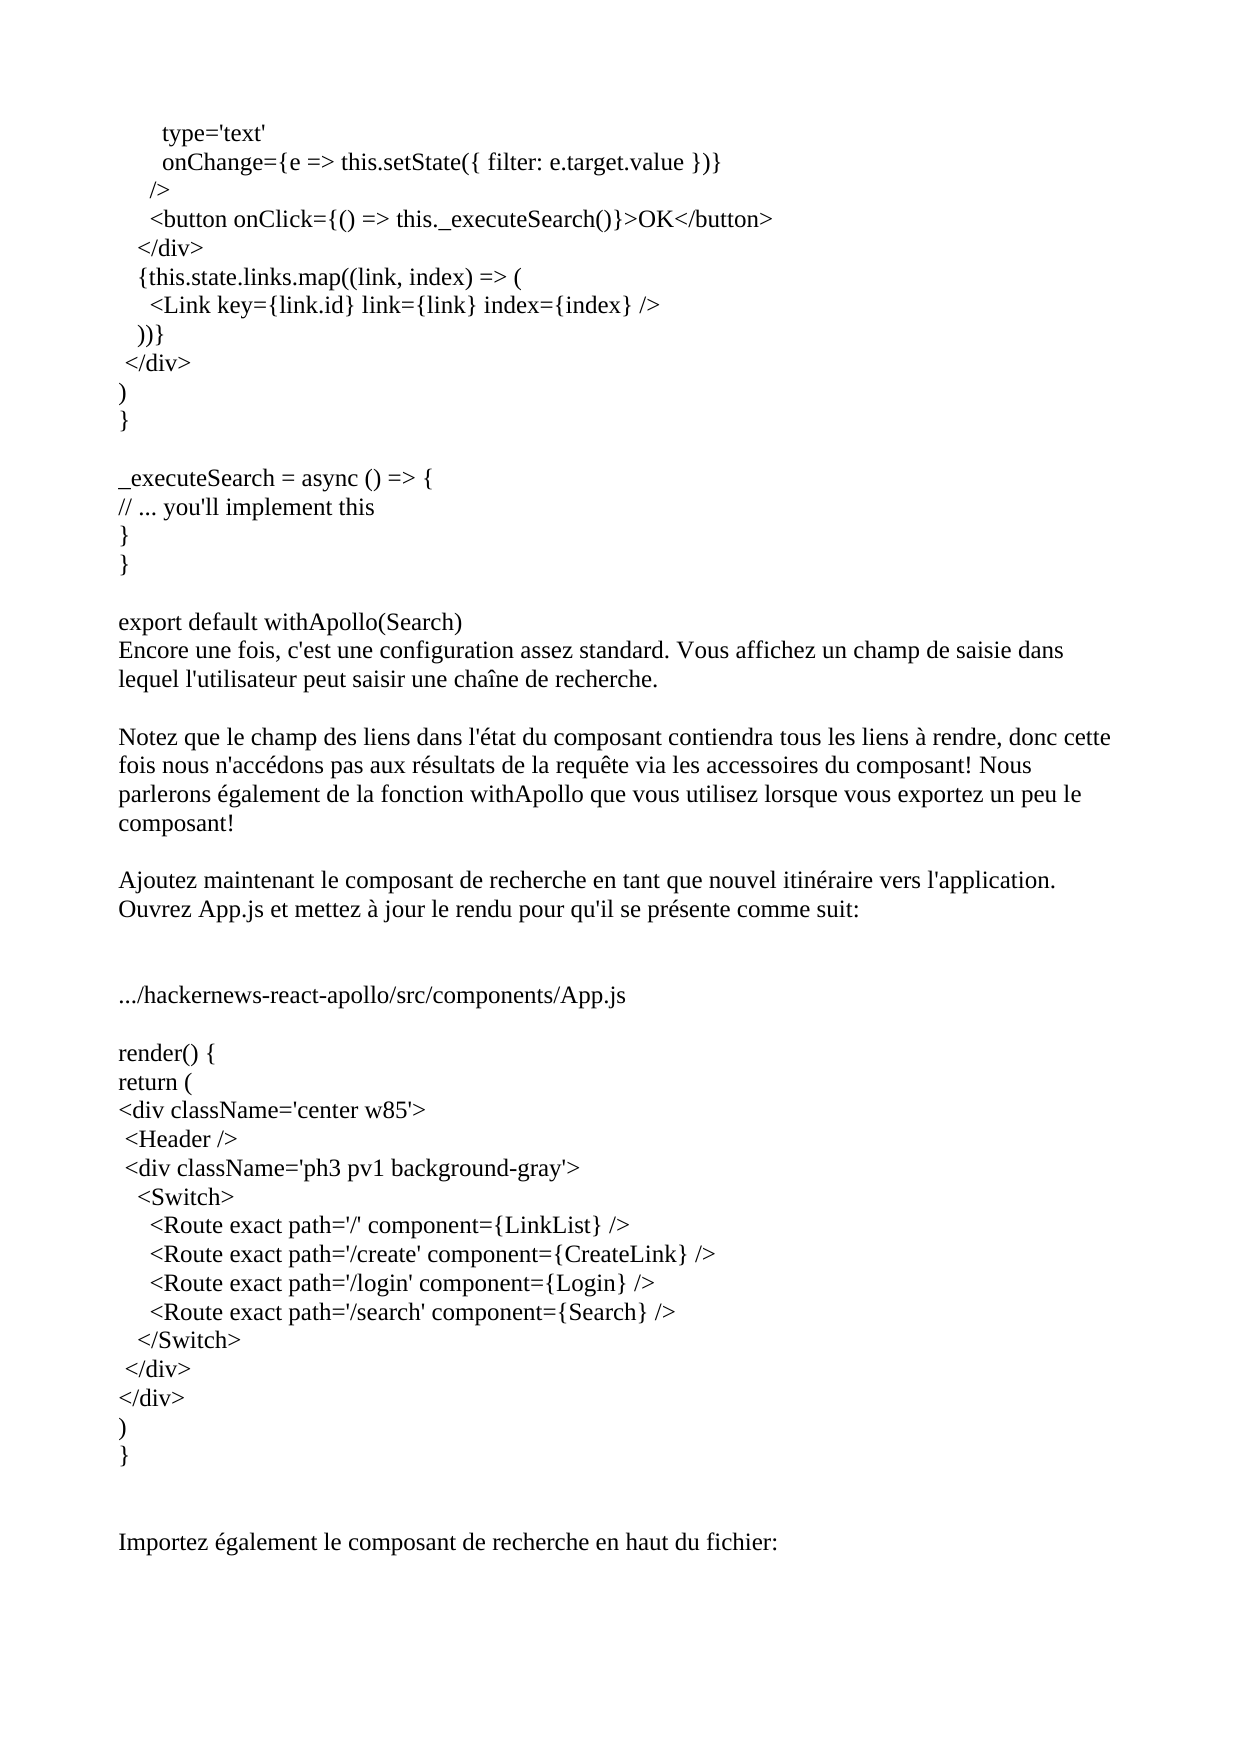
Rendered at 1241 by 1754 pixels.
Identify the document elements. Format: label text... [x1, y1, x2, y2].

text {this.state.links.map((link, index) => ( [118, 262, 1122, 291]
text </div> [118, 348, 1122, 377]
text <Route exact path='/create' component={CreateLink} /> [118, 1239, 1122, 1268]
text </div> [118, 233, 1122, 262]
text ) [118, 377, 1122, 406]
text <Route exact path='/login' component={Login} /> [118, 1268, 1122, 1297]
text } [118, 521, 1122, 549]
text export default withApollo(Search) [118, 607, 1122, 636]
text </Switch> [118, 1326, 1122, 1354]
text Importez également le composant de recherche en haut du fichier: [118, 1527, 1122, 1556]
text _executeSearch = async () => { [118, 463, 1122, 492]
text // ... you'll implement this 🔜 [118, 492, 1122, 521]
text <div className='center w85'> [118, 1096, 1122, 1124]
text type='text' [118, 118, 1122, 147]
text <Header /> [118, 1124, 1122, 1153]
text } [118, 549, 1122, 578]
text <Route exact path='/' component={LinkList} /> [118, 1211, 1122, 1239]
text } [118, 1441, 1122, 1469]
text Encore une fois, c'est une configuration assez standard. Vous affichez un champ de saisie dans lequel l'utilisateur peut saisir une chaîne de recherche. [118, 636, 1122, 693]
text } [118, 406, 1122, 434]
text /> [118, 176, 1122, 204]
text ) [118, 1412, 1122, 1441]
text <Switch> [118, 1182, 1122, 1211]
text </div> [118, 1383, 1122, 1412]
text </div> [118, 1354, 1122, 1383]
text Ajoutez maintenant le composant de recherche en tant que nouvel itinéraire vers l'application. Ouvrez App.js et mettez à jour le rendu pour qu'il se présente comme suit: [118, 866, 1122, 923]
text <div className='ph3 pv1 background-gray'> [118, 1153, 1122, 1182]
text ))} [118, 319, 1122, 348]
text return ( [118, 1067, 1122, 1096]
text .../hackernews-react-apollo/src/components/App.js [118, 981, 1122, 1009]
text <Link key={link.id} link={link} index={index} /> [118, 291, 1122, 319]
text Notez que le champ des liens dans l'état du composant contiendra tous les liens à rendre, donc cette fois nous n'accédons pas aux résultats de la requête via les accessoires du composant! Nous parlerons également de la fonction withApollo que vous utilisez lorsque vous exportez un peu le composant! [118, 722, 1122, 837]
text <Route exact path='/search' component={Search} /> [118, 1297, 1122, 1326]
text <button onClick={() => this._executeSearch()}>OK</button> [118, 204, 1122, 233]
text render() { [118, 1038, 1122, 1067]
text onChange={e => this.setState({ filter: e.target.value })} [118, 147, 1122, 176]
